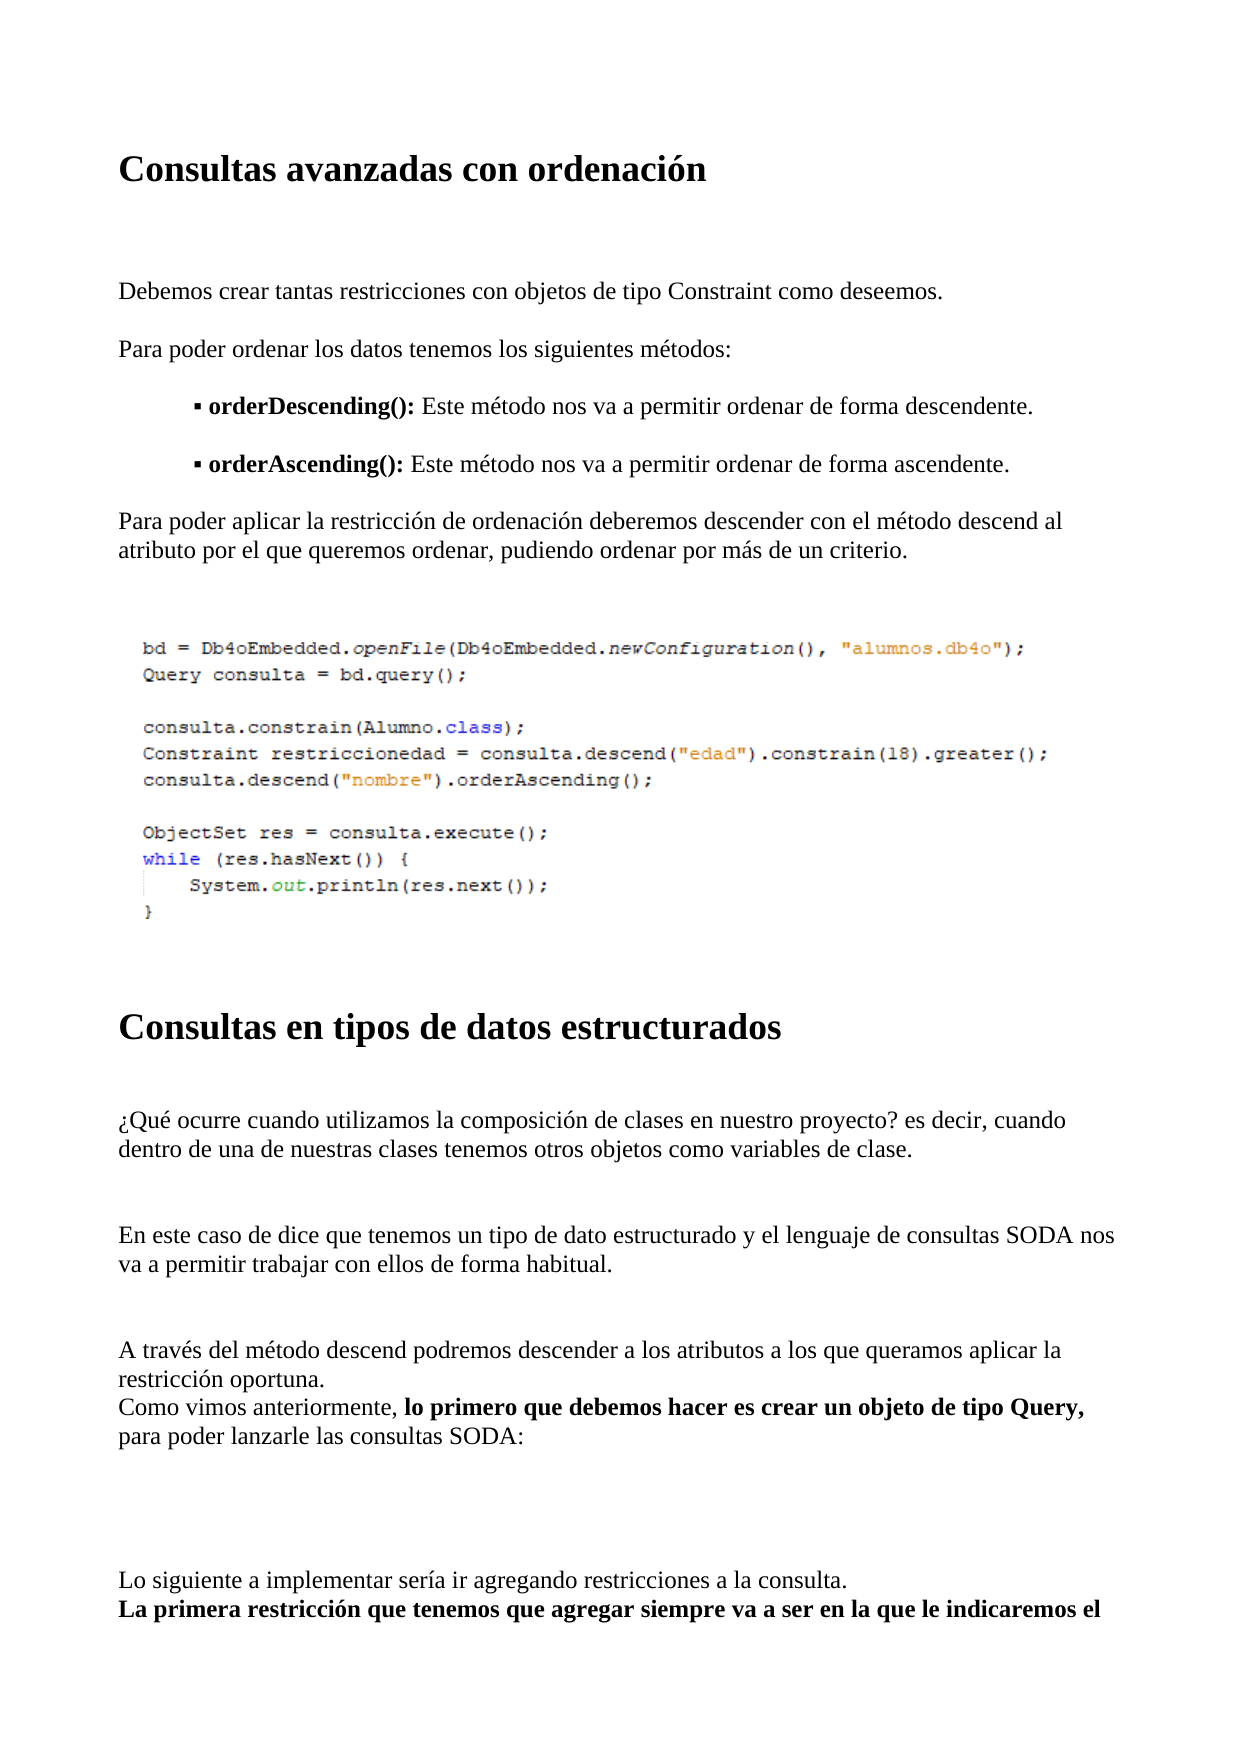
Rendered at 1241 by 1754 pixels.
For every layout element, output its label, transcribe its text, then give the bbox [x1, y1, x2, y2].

text Debemos crear tantas restricciones con objetos de tipo Constraint como deseemos. [118, 276, 1122, 305]
text Para poder aplicar la restricción de ordenación deberemos descender con el método descend al atributo por el que queremos ordenar, pudiendo ordenar por más de un criterio. [118, 506, 1122, 564]
text En este caso de dice que tenemos un tipo de dato estructurado y el lenguaje de consultas SODA nos va a permitir trabajar con ellos de forma habitual. [118, 1220, 1122, 1277]
text Para poder ordenar los datos tenemos los siguientes métodos: [118, 334, 1122, 362]
picture [143, 642, 1047, 919]
text Como vimos anteriormente, lo primero que debemos hacer es crear un objeto de tipo Query, para poder lanzarle las consultas SODA: [118, 1392, 1122, 1450]
text La primera restricción que tenemos que agregar siempre va a ser en la que le indicaremos el [118, 1594, 1122, 1622]
text ¿Qué ocurre cuando utilizamos la composición de clases en nuestro proyecto? es decir, cuando dentro de una de nuestras clases tenemos otros objetos como variables de clase. [118, 1105, 1122, 1162]
text A través del método descend podremos descender a los atributos a los que queramos aplicar la restricción oportuna. [118, 1335, 1122, 1392]
text Consultas avanzadas con ordenación [118, 147, 1122, 190]
text ▪ orderAscending(): Este método nos va a permitir ordenar de forma ascendente. [118, 449, 1122, 477]
text Consultas en tipos de datos estructurados [118, 1004, 1122, 1047]
text Lo siguiente a implementar sería ir agregando restricciones a la consulta. [118, 1565, 1122, 1594]
text ▪ orderDescending(): Este método nos va a permitir ordenar de forma descendente. [118, 391, 1122, 420]
